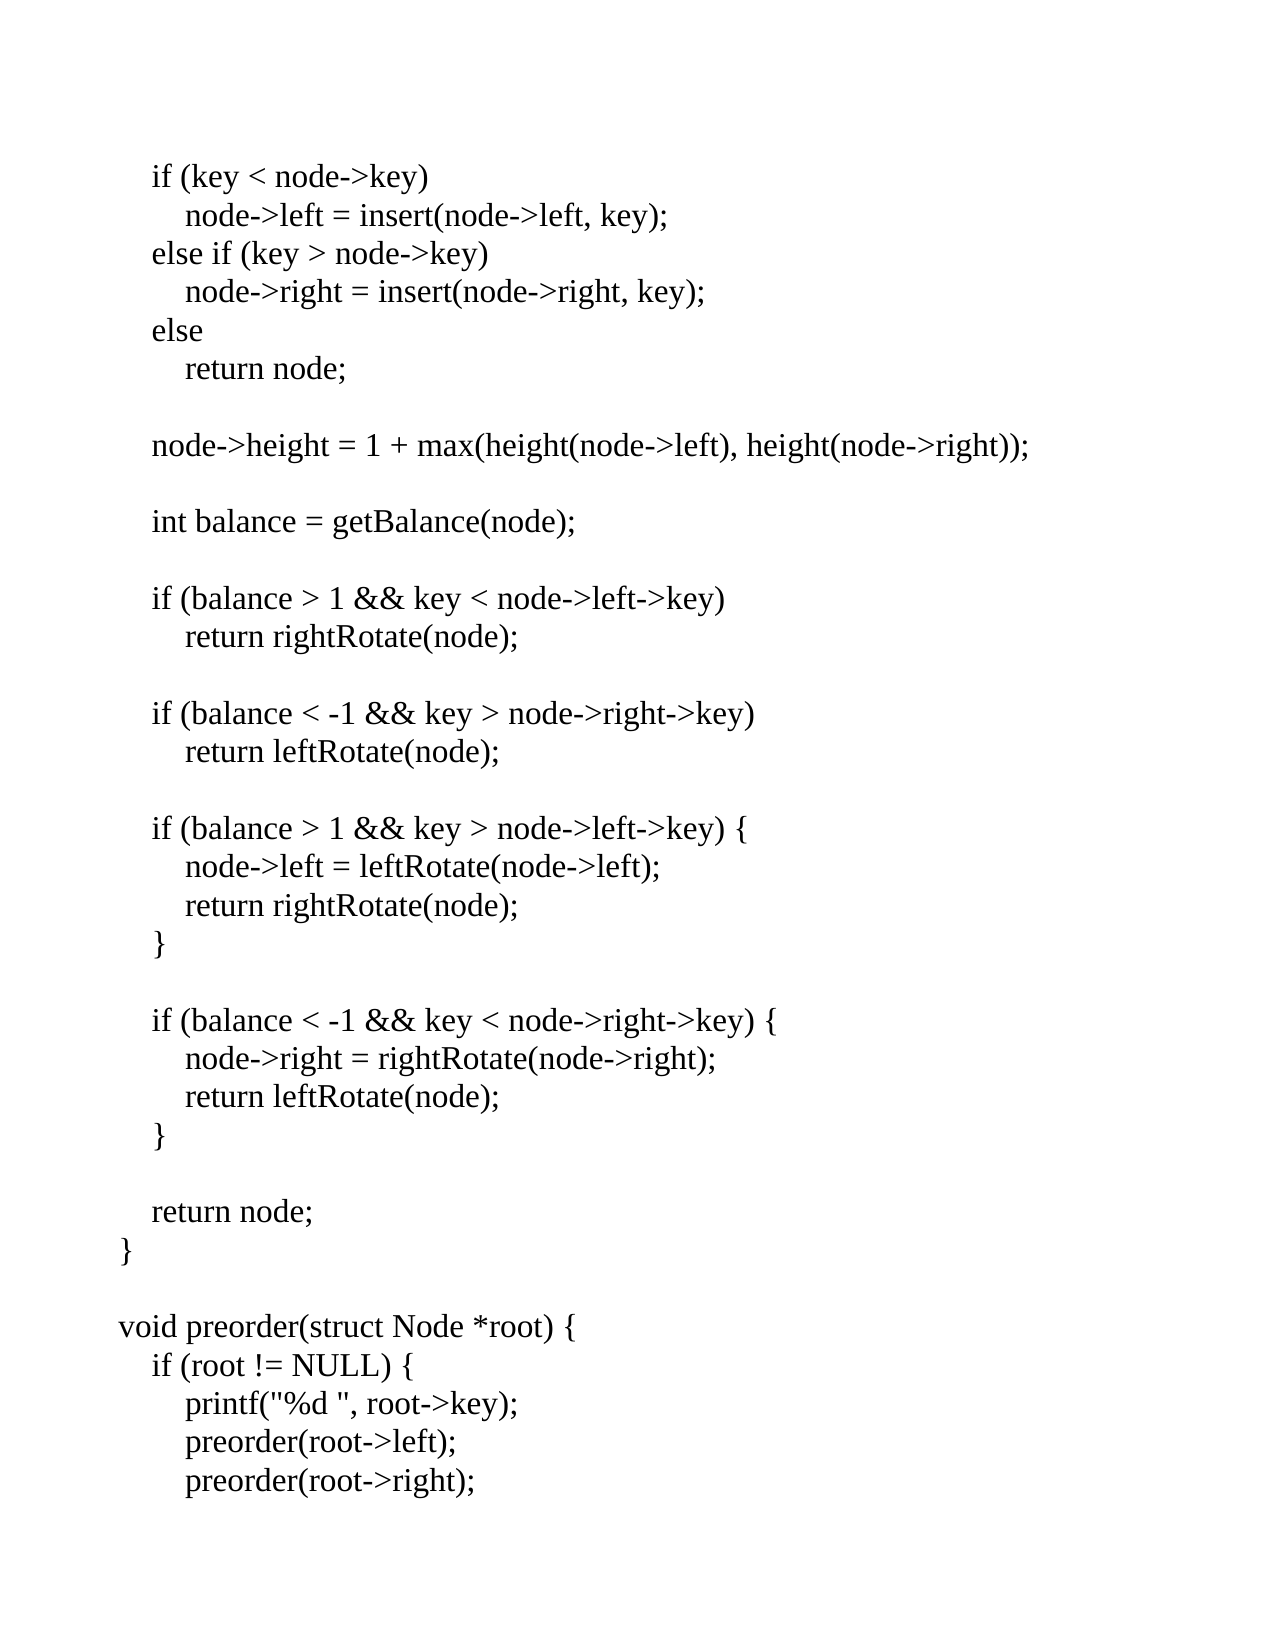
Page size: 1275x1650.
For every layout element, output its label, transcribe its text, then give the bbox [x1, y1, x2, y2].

text } [118, 923, 1157, 961]
text return leftRotate(node); [118, 731, 1157, 770]
text printf("%d ", root->key); [118, 1383, 1157, 1421]
text if (balance < -1 && key > node->right->key) [118, 693, 1157, 731]
text return node; [118, 348, 1157, 386]
text if (key < node->key) [118, 156, 1157, 195]
text if (root != NULL) { [118, 1345, 1157, 1383]
text node->right = insert(node->right, key); [118, 271, 1157, 310]
text preorder(root->right); [118, 1460, 1157, 1498]
text node->height = 1 + max(height(node->left), height(node->right)); [118, 425, 1157, 463]
text if (balance < -1 && key < node->right->key) { [118, 1000, 1157, 1038]
text if (balance > 1 && key > node->left->key) { [118, 808, 1157, 846]
text else if (key > node->key) [118, 233, 1157, 271]
text void preorder(struct Node *root) { [118, 1306, 1157, 1345]
text return rightRotate(node); [118, 885, 1157, 923]
text if (balance > 1 && key < node->left->key) [118, 578, 1157, 616]
text return leftRotate(node); [118, 1076, 1157, 1115]
text preorder(root->left); [118, 1421, 1157, 1460]
text } [118, 1230, 1157, 1268]
text int balance = getBalance(node); [118, 501, 1157, 540]
text node->right = rightRotate(node->right); [118, 1038, 1157, 1076]
text return node; [118, 1191, 1157, 1230]
text node->left = insert(node->left, key); [118, 195, 1157, 233]
text } [118, 1115, 1157, 1153]
text node->left = leftRotate(node->left); [118, 846, 1157, 885]
text return rightRotate(node); [118, 616, 1157, 655]
text else [118, 310, 1157, 348]
